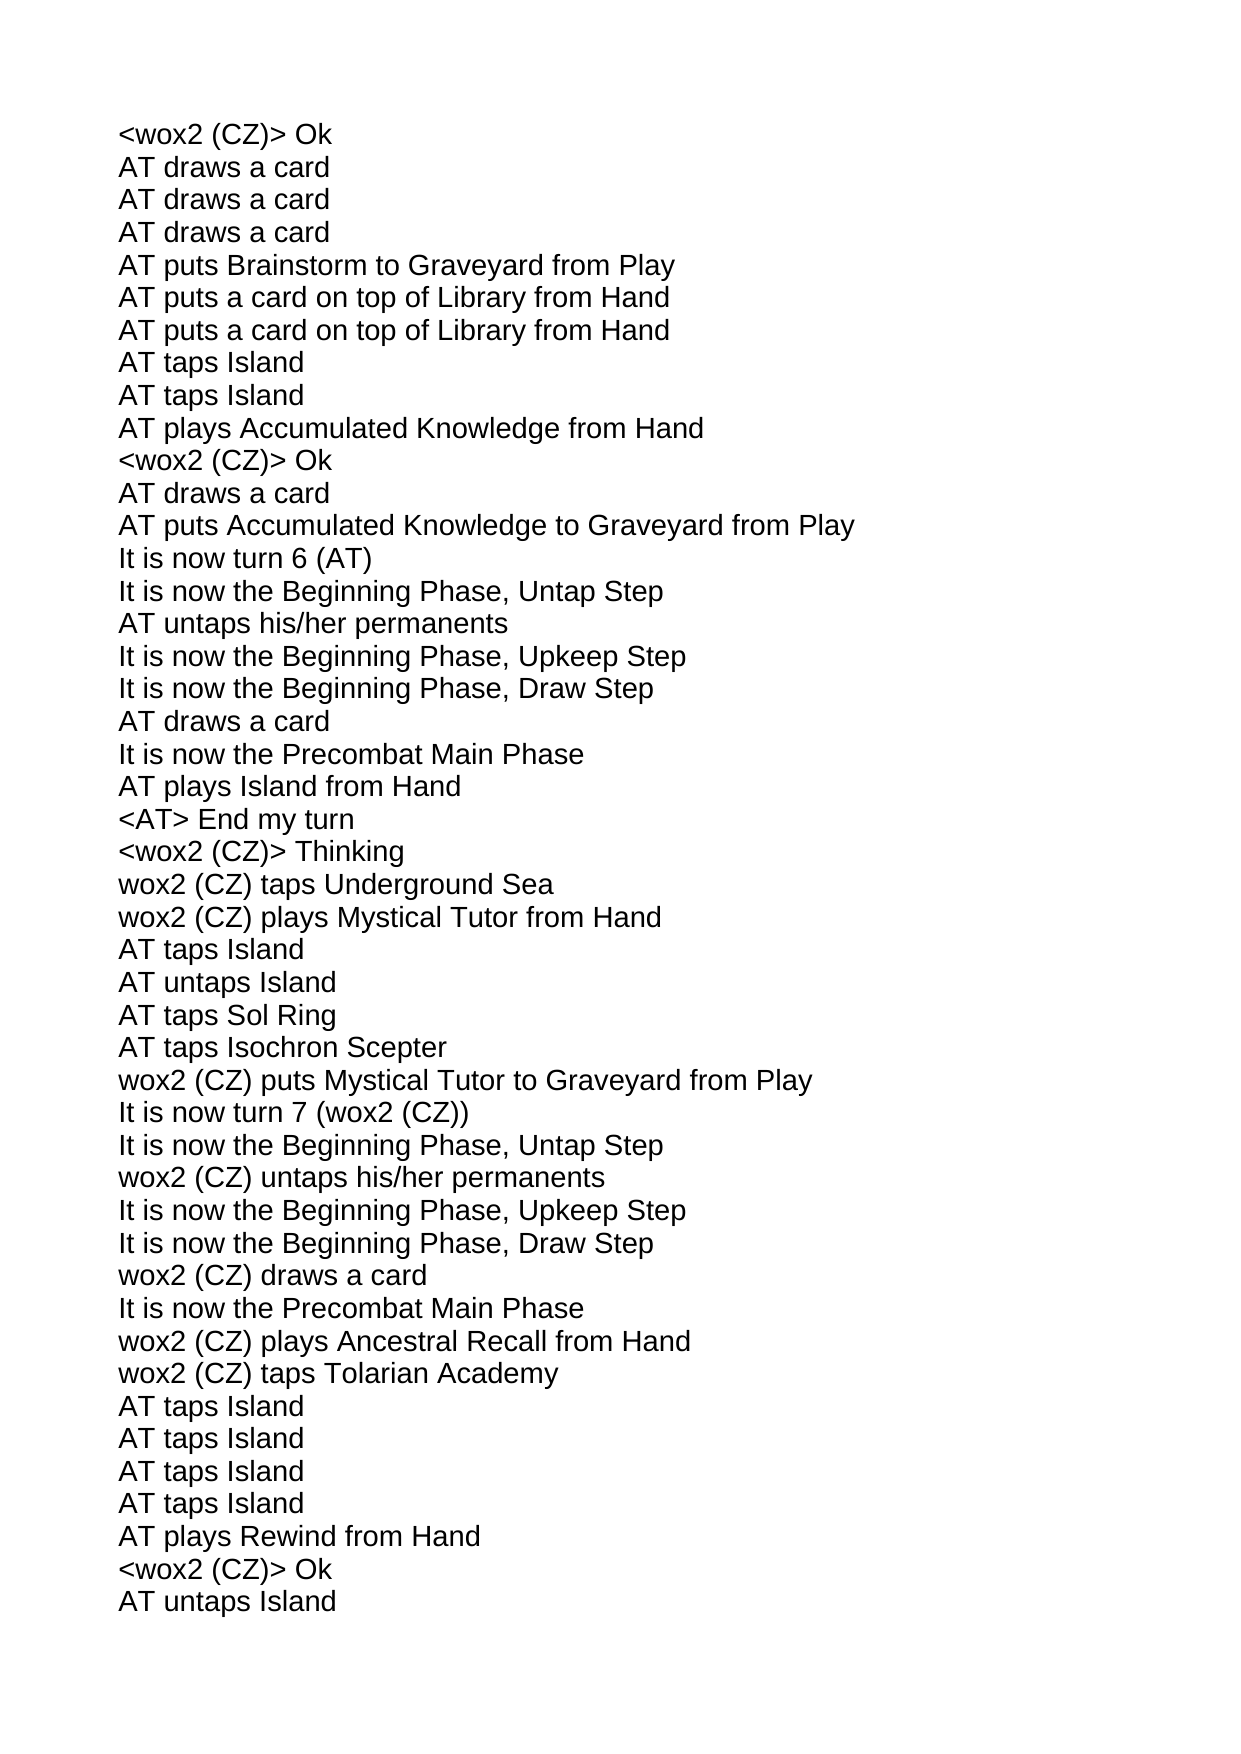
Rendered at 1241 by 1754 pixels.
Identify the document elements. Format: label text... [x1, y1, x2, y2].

text <wox2 (CZ)> Ok [118, 1553, 1122, 1585]
text wox2 (CZ) untaps his/her permanents [118, 1161, 1122, 1194]
text It is now the Beginning Phase, Draw Step [118, 672, 1122, 705]
text AT puts Brainstorm to Graveyard from Play [118, 248, 1122, 281]
text wox2 (CZ) draws a card [118, 1259, 1122, 1292]
text AT puts a card on top of Library from Hand [118, 314, 1122, 346]
text It is now the Beginning Phase, Untap Step [118, 1129, 1122, 1161]
text <wox2 (CZ)> Thinking [118, 835, 1122, 868]
text AT taps Sol Ring [118, 998, 1122, 1031]
text AT draws a card [118, 151, 1122, 183]
text AT plays Accumulated Knowledge from Hand [118, 412, 1122, 444]
text AT taps Island [118, 379, 1122, 412]
text AT draws a card [118, 477, 1122, 509]
text It is now the Beginning Phase, Untap Step [118, 574, 1122, 607]
text AT plays Island from Hand [118, 770, 1122, 803]
text AT taps Island [118, 1487, 1122, 1520]
text wox2 (CZ) plays Ancestral Recall from Hand [118, 1324, 1122, 1357]
text AT plays Rewind from Hand [118, 1520, 1122, 1553]
text It is now the Beginning Phase, Upkeep Step [118, 1194, 1122, 1227]
text AT taps Island [118, 346, 1122, 379]
text AT taps Island [118, 1422, 1122, 1455]
text It is now turn 7 (wox2 (CZ)) [118, 1096, 1122, 1129]
text <wox2 (CZ)> Ok [118, 444, 1122, 477]
text wox2 (CZ) taps Tolarian Academy [118, 1357, 1122, 1390]
text AT untaps Island [118, 966, 1122, 998]
text It is now the Beginning Phase, Upkeep Step [118, 640, 1122, 672]
text It is now the Beginning Phase, Draw Step [118, 1227, 1122, 1259]
text AT puts Accumulated Knowledge to Graveyard from Play [118, 509, 1122, 542]
text AT taps Island [118, 1390, 1122, 1422]
text AT puts a card on top of Library from Hand [118, 281, 1122, 314]
text AT untaps his/her permanents [118, 607, 1122, 640]
text It is now the Precombat Main Phase [118, 738, 1122, 770]
text wox2 (CZ) taps Underground Sea [118, 868, 1122, 901]
text It is now turn 6 (AT) [118, 542, 1122, 574]
text AT taps Island [118, 1455, 1122, 1487]
text It is now the Precombat Main Phase [118, 1292, 1122, 1324]
text AT draws a card [118, 705, 1122, 738]
text AT draws a card [118, 183, 1122, 216]
text AT taps Island [118, 933, 1122, 966]
text <wox2 (CZ)> Ok [118, 118, 1122, 151]
text AT taps Isochron Scepter [118, 1031, 1122, 1064]
text wox2 (CZ) plays Mystical Tutor from Hand [118, 901, 1122, 933]
text <AT> End my turn [118, 803, 1122, 835]
text wox2 (CZ) puts Mystical Tutor to Graveyard from Play [118, 1064, 1122, 1096]
text AT draws a card [118, 216, 1122, 248]
text AT untaps Island [118, 1585, 1122, 1618]
